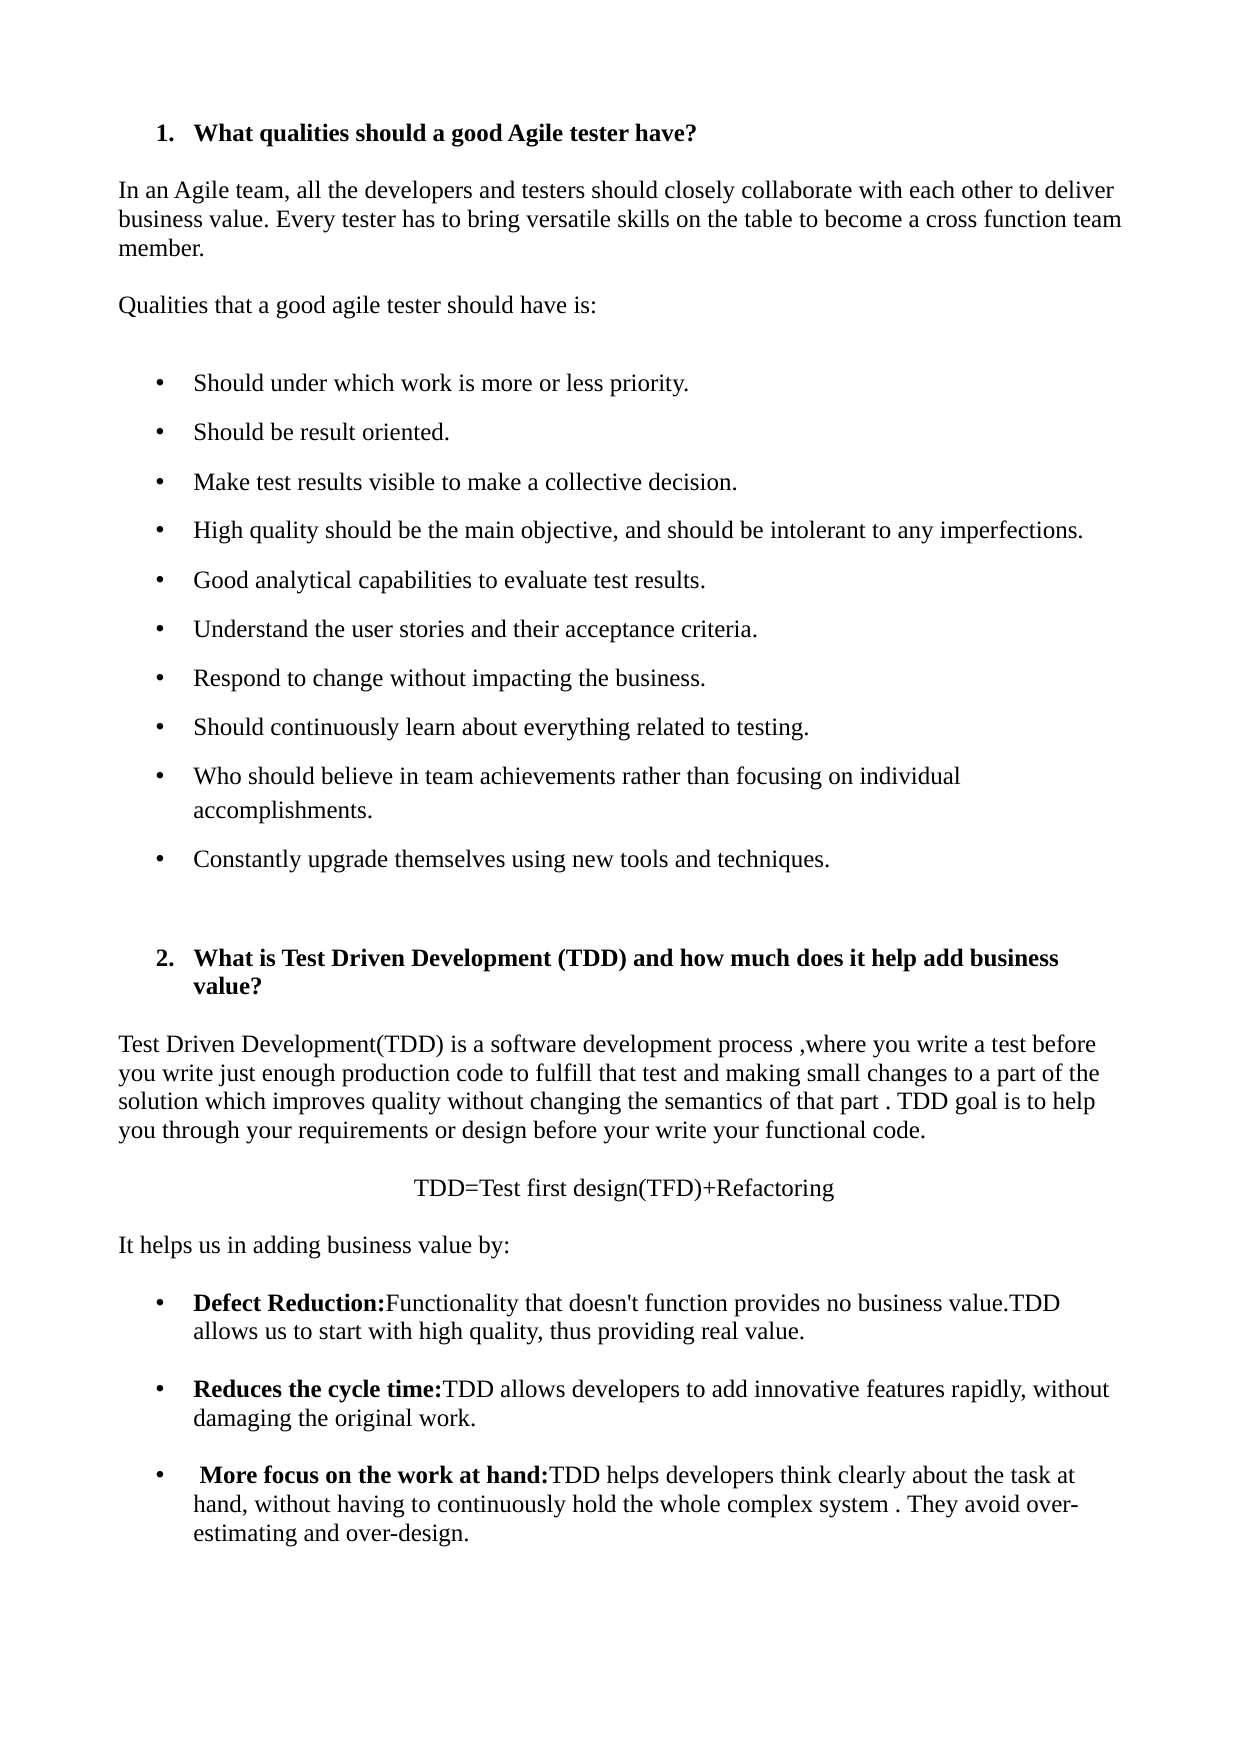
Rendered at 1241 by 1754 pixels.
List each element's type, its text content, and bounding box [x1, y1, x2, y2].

list Good analytical capabilities to evaluate test results. [156, 565, 1122, 593]
list Constantly upgrade themselves using new tools and techniques. [156, 844, 1122, 873]
list Respond to change without impacting the business. [156, 663, 1122, 692]
text In an Agile team, all the developers and testers should closely collaborate with each other to deliver business value. Every tester has to bring versatile skills on the table to become a cross function team member. [118, 176, 1122, 262]
text TDD=Test first design(TFD)+Refactoring [118, 1173, 1122, 1201]
list What is Test Driven Development (TDD) and how much does it help add business value? [156, 943, 1122, 1000]
list Make test results visible to make a collective decision. [156, 467, 1122, 495]
text Test Driven Development(TDD) is a software development process ,where you write a test before you write just enough production code to fulfill that test and making small changes to a part of the solution which improves quality without changing the semantics of that part . TDD goal is to help you through your requirements or design before your write your functional code. [118, 1029, 1122, 1144]
list Who should believe in team achievements rather than focusing on individual accomplishments. [156, 761, 1122, 824]
list Defect Reduction:Functionality that doesn't function provides no business value.TDD allows us to start with high quality, thus providing real value. [156, 1288, 1122, 1345]
list Understand the user stories and their acceptance criteria. [156, 614, 1122, 642]
list Should under which work is more or less priority. [156, 368, 1122, 397]
text Qualities that a good agile tester should have is: [118, 291, 1122, 319]
list Should continuously learn about everything related to testing. [156, 712, 1122, 741]
list More focus on the work at hand:TDD helps developers think clearly about the task at hand, without having to continuously hold the whole complex system . They avoid over-estimating and over-design. [156, 1460, 1122, 1546]
list Reduces the cycle time:TDD allows developers to add innovative features rapidly, without damaging the original work. [156, 1374, 1122, 1431]
list High quality should be the main objective, and should be intolerant to any imperfections. [156, 516, 1122, 544]
text It helps us in adding business value by: [118, 1230, 1122, 1259]
list What qualities should a good Agile tester have? [156, 118, 1122, 147]
list Should be result oriented. [156, 417, 1122, 446]
